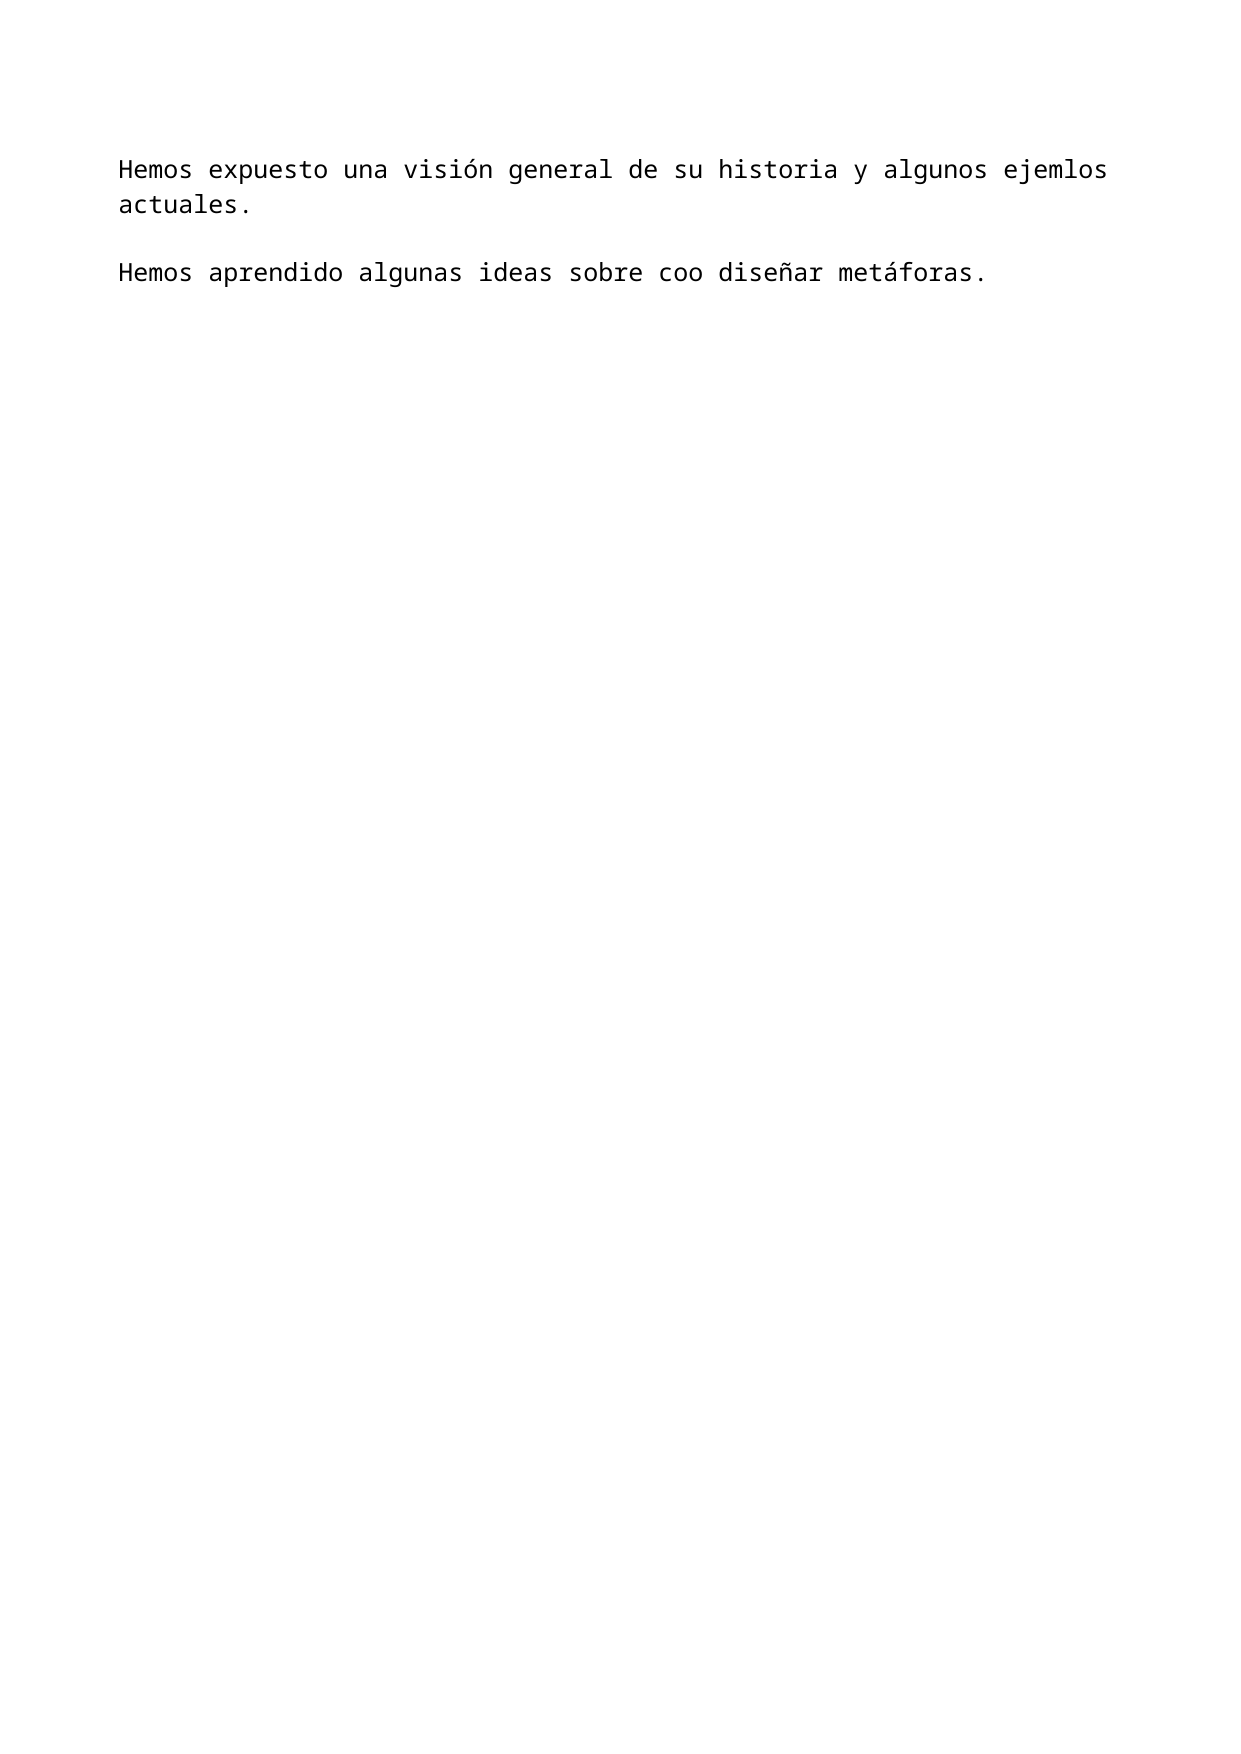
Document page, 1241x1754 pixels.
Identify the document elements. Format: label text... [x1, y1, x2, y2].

text Hemos aprendido algunas ideas sobre coo diseñar metáforas. [118, 254, 1122, 288]
text Hemos expuesto una visión general de su historia y algunos ejemlos actuales. [118, 152, 1122, 220]
